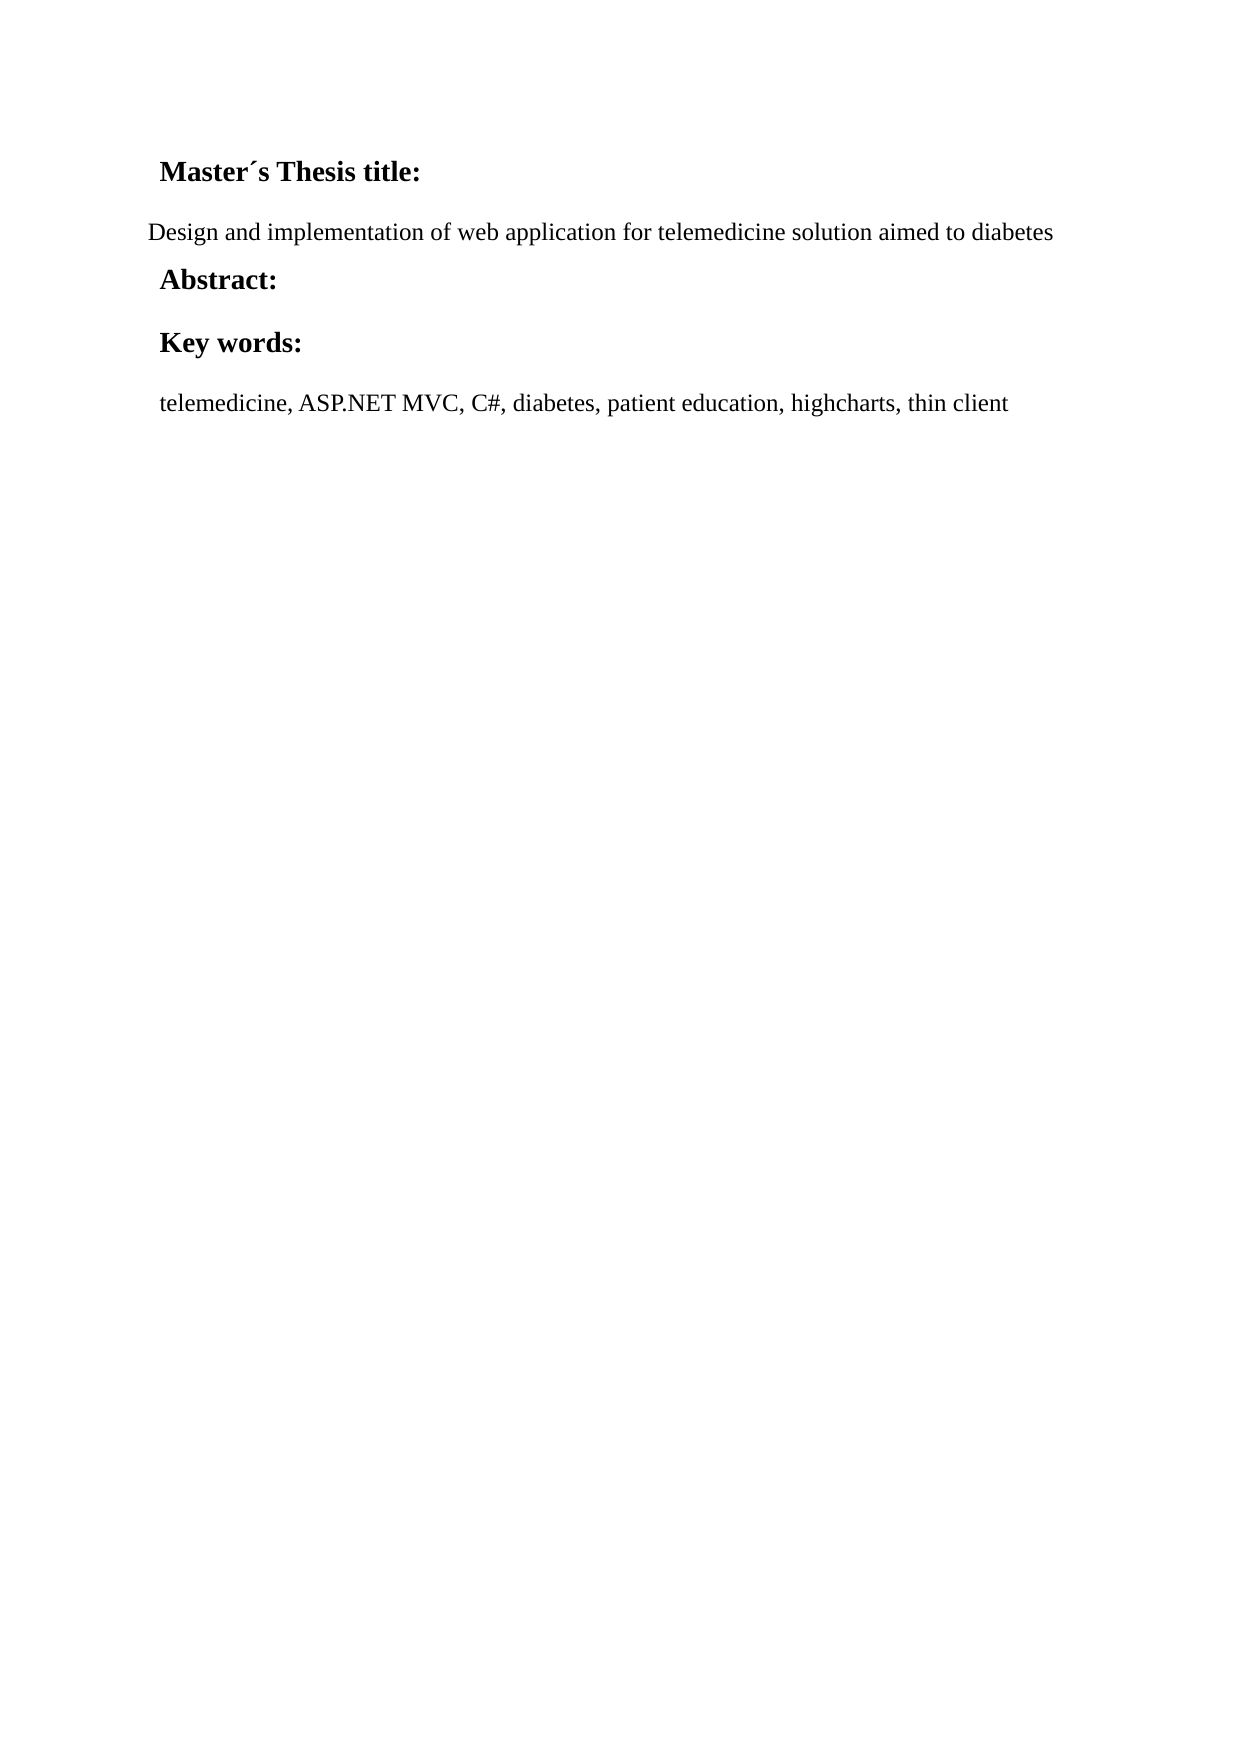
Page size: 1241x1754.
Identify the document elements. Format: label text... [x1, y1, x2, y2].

text Master´s Thesis title: [148, 154, 1093, 187]
text Design and implementation of web application for telemedicine solution aimed to diabetes [148, 217, 1093, 245]
text Key words: [148, 325, 1093, 358]
text Abstract: [148, 262, 1093, 296]
text telemedicine, ASP.NET MVC, C#, diabetes, patient education, highcharts, thin client [148, 388, 1093, 417]
